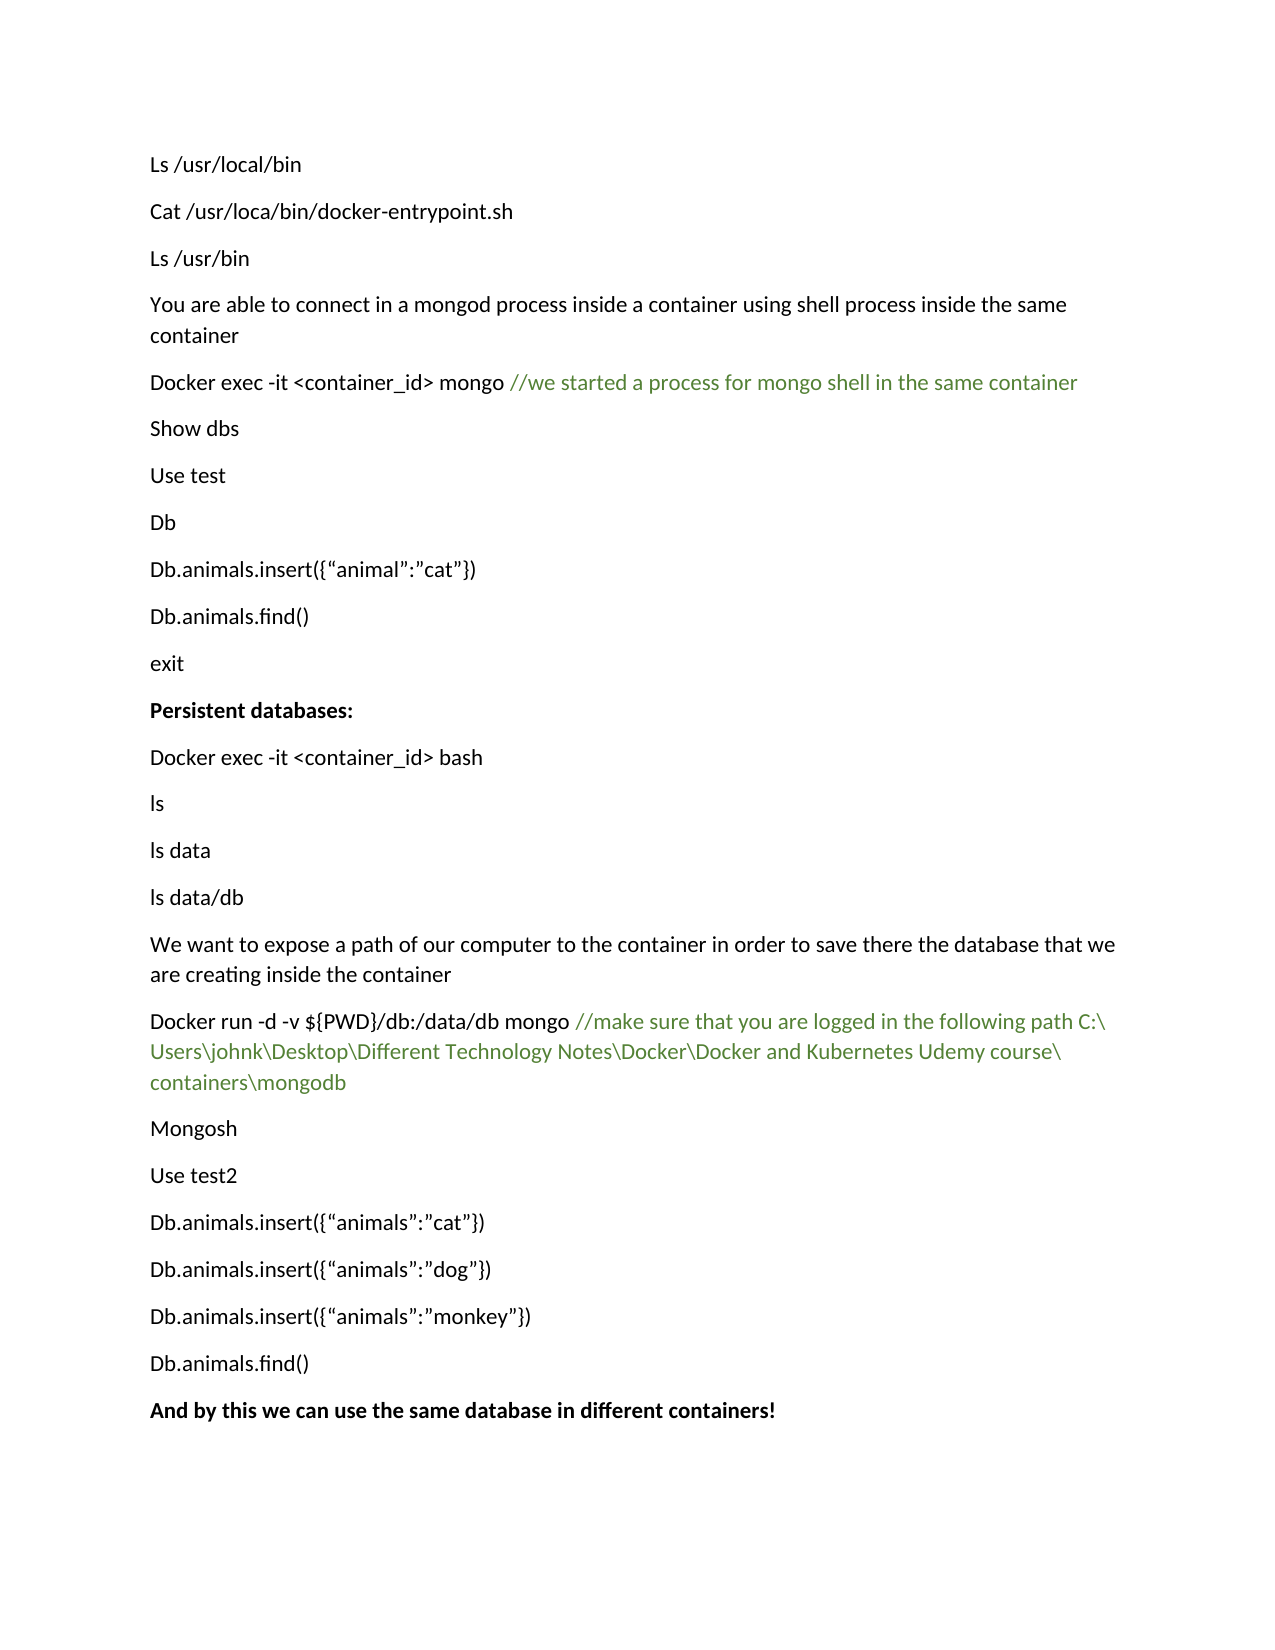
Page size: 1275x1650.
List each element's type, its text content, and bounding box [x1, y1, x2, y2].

text Mongosh [150, 1114, 1125, 1143]
text ls data [150, 836, 1125, 864]
text Use test [150, 461, 1125, 489]
text Db.animals.insert({“animals”:”cat”}) [150, 1208, 1125, 1236]
text Db [150, 508, 1125, 536]
text Docker exec -it <container_id> bash [150, 743, 1125, 771]
text Db.animals.find() [150, 1349, 1125, 1377]
text Show dbs [150, 414, 1125, 443]
text ls [150, 789, 1125, 818]
text Db.animals.find() [150, 602, 1125, 630]
text And by this we can use the same database in different containers! [150, 1396, 1125, 1424]
text Docker exec -it <container_id> mongo //we started a process for mongo shell in the same container [150, 368, 1125, 396]
text Ls /usr/bin [150, 244, 1125, 272]
text You are able to connect in a mongod process inside a container using shell process inside the same container [150, 291, 1125, 349]
text Db.animals.insert({“animal”:”cat”}) [150, 555, 1125, 583]
text Cat /usr/loca/bin/docker-entrypoint.sh [150, 197, 1125, 225]
text Db.animals.insert({“animals”:”dog”}) [150, 1255, 1125, 1283]
text Ls /usr/local/bin [150, 150, 1125, 178]
text ls data/db [150, 883, 1125, 911]
text Docker run -d -v ${PWD}/db:/data/db mongo //make sure that you are logged in the following path C:\Users\johnk\Desktop\Different Technology Notes\Docker\Docker and Kubernetes Udemy course\containers\mongodb [150, 1007, 1125, 1096]
text Persistent databases: [150, 696, 1125, 724]
text We want to expose a path of our computer to the container in order to save there the database that we are creating inside the container [150, 930, 1125, 988]
text Db.animals.insert({“animals”:”monkey”}) [150, 1302, 1125, 1330]
text exit [150, 649, 1125, 677]
text Use test2 [150, 1161, 1125, 1189]
